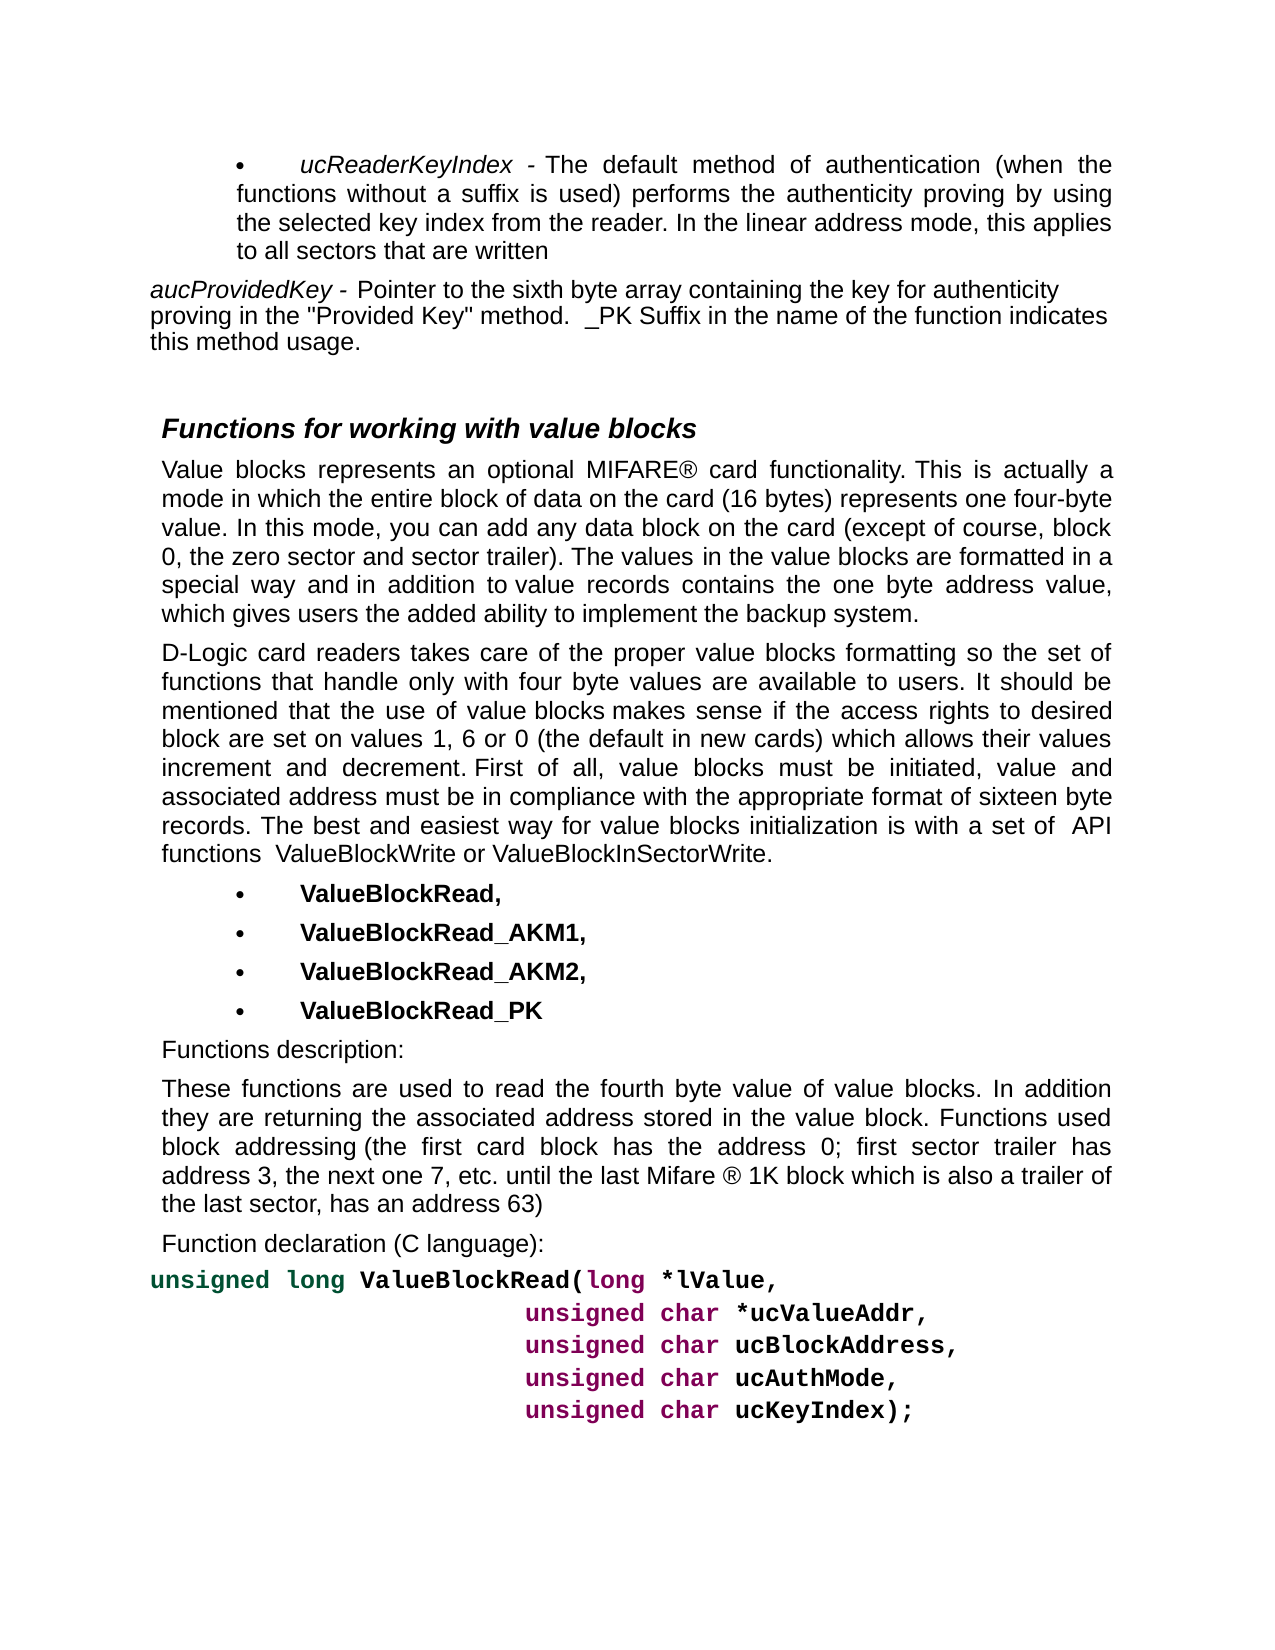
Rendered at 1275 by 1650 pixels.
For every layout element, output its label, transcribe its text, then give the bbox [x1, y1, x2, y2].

text aucProvidedKey - Pointer to the sixth byte array containing the key for authenticity proving in the "Provided Key" method. _PK Suffix in the name of the function indicates this method usage. [150, 275, 1125, 356]
text Functions description: [161, 1035, 1114, 1064]
text unsigned long ValueBlockRead(long *lValue, unsigned char *ucValueAddr, unsigned char ucBlockAddress, unsigned char ucAuthMode, unsigned char ucKeyIndex); [150, 1268, 1125, 1426]
list ucReaderKeyIndex - The default method of authentication (when the functions without a suffix is used) performs the authenticity proving by using the selected key index from the reader. In the linear address mode, this applies to all sectors that are written [236, 150, 1114, 265]
text D-Logic card readers takes care of the proper value blocks formatting so the set of functions that handle only with four byte values are available to users. It should be mentioned that the use of value blocks makes sense if the access rights to desired block are set on values ​​1, 6 or 0 (the default in new cards) which allows their values increment and decrement​. First of all, value blocks must be initiated, value and associated address must be in compliance with the appropriate format of sixteen byte records. The best and easiest way for value blocks initialization is with a set of API functions ValueBlockWrite or ValueBlockInSectorWrite. [161, 638, 1114, 868]
list ValueBlockRead_PK [236, 996, 1114, 1025]
list ValueBlockRead, [236, 878, 1114, 907]
text Functions for working with value blocks [161, 412, 1114, 445]
text Function declaration (C language): [161, 1228, 1114, 1257]
text Value blocks represents an optional MIFARE® card functionality. This is actually a mode in which the entire block of data on the card (16 bytes) represents one four-byte value. In this mode, you can add any data block on the card (except of course, block 0, the zero sector and sector trailer). The values ​​in the value blocks are formatted in a special way and ​​in addition to value records contains the one byte address value, which gives users the added ability to implement the backup system. [161, 455, 1114, 628]
text These functions are used to read the fourth byte value of value blocks. In addition they are returning the associated address stored in the value block. Functions used block addressing (the first card block has the address 0; first sector trailer has address 3, the next one 7, etc. until the last Mifare ® 1K block which is also a trailer of the last sector, has an address 63) [161, 1074, 1114, 1218]
list ValueBlockRead_AKM1, [236, 918, 1114, 946]
list ValueBlockRead_AKM2, [236, 957, 1114, 986]
